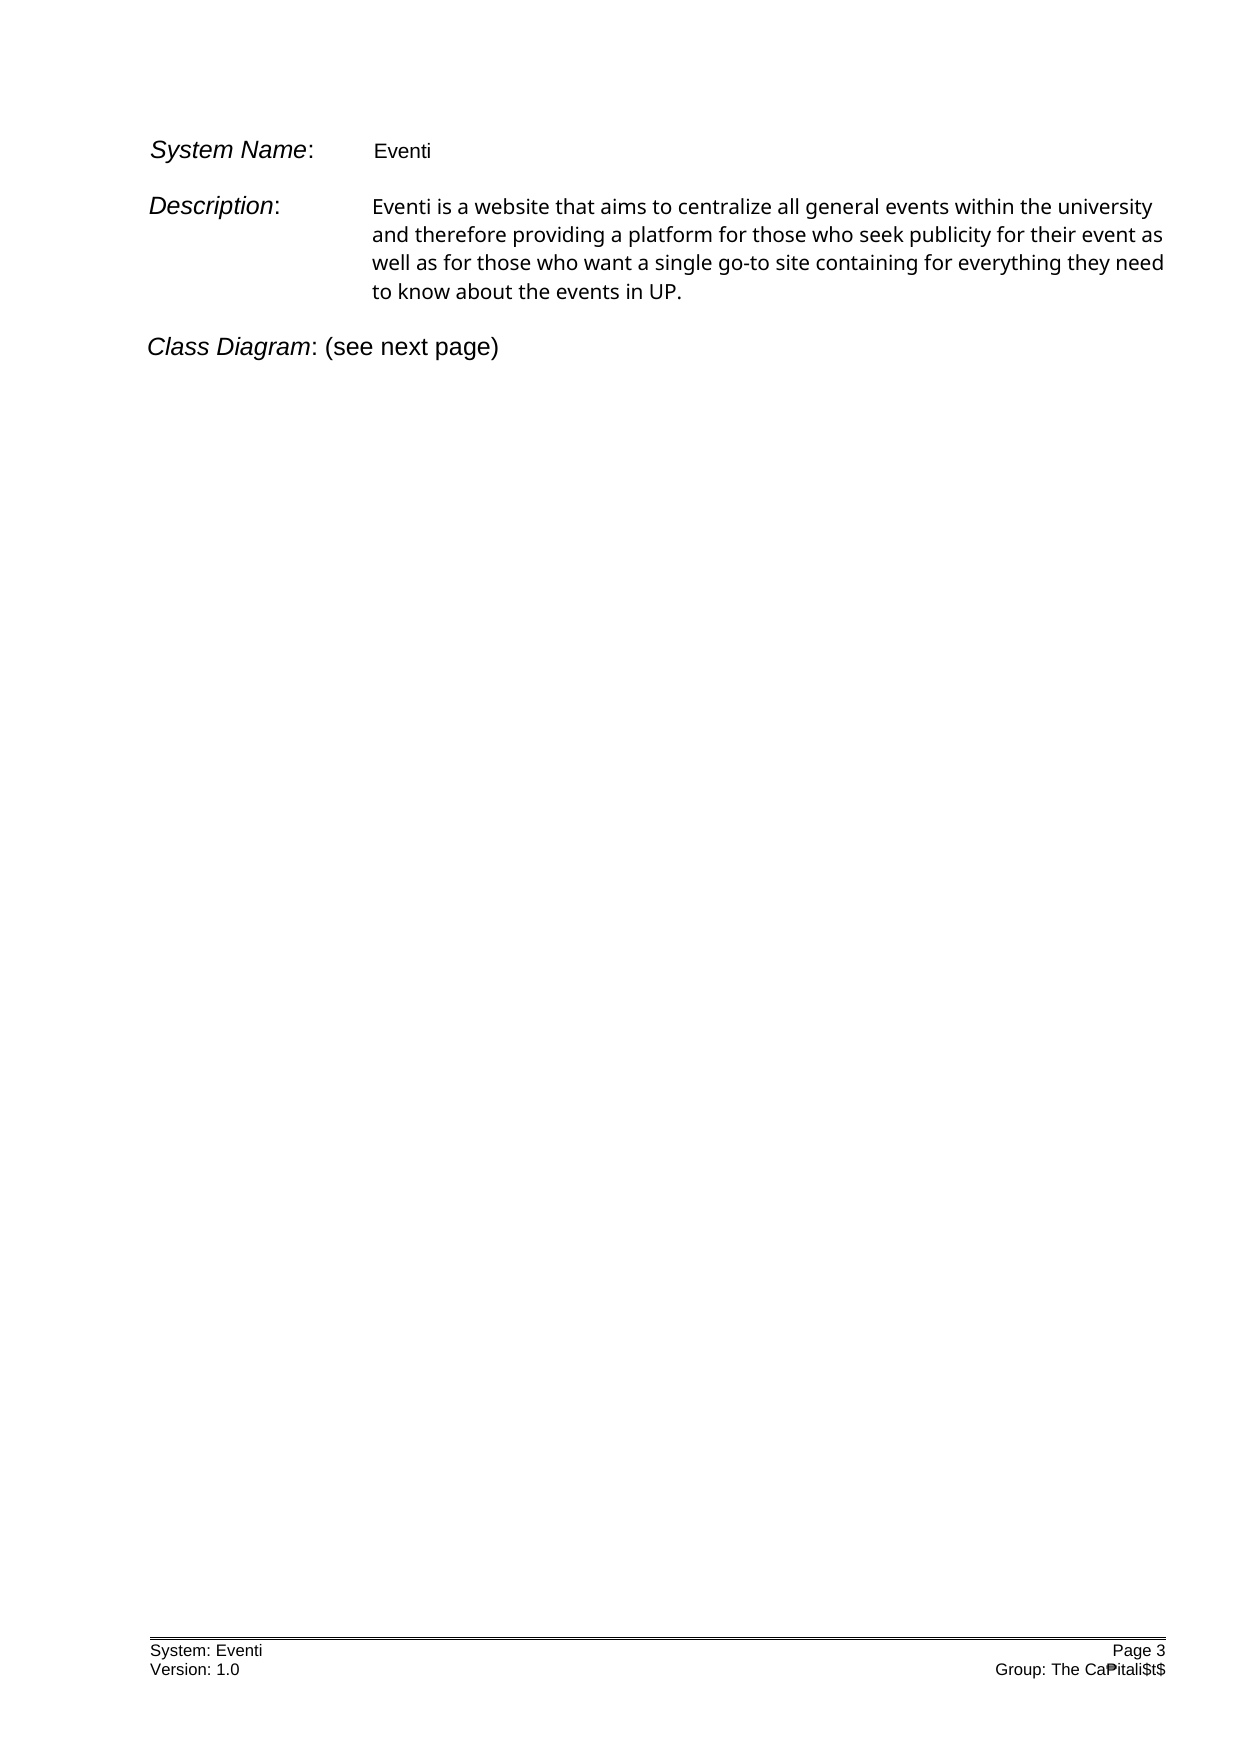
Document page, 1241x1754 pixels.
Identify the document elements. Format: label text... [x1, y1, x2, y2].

text Description: Eventi is a website that aims to centralize all general events within the university and therefore providing a platform for those who seek publicity for their event as well as for those who want a single go-to site containing for everything they need to know about the events in UP. [148, 192, 1166, 305]
text Class Diagram: (see next page) [147, 333, 1166, 361]
text System Name: Eventi [150, 136, 1166, 164]
